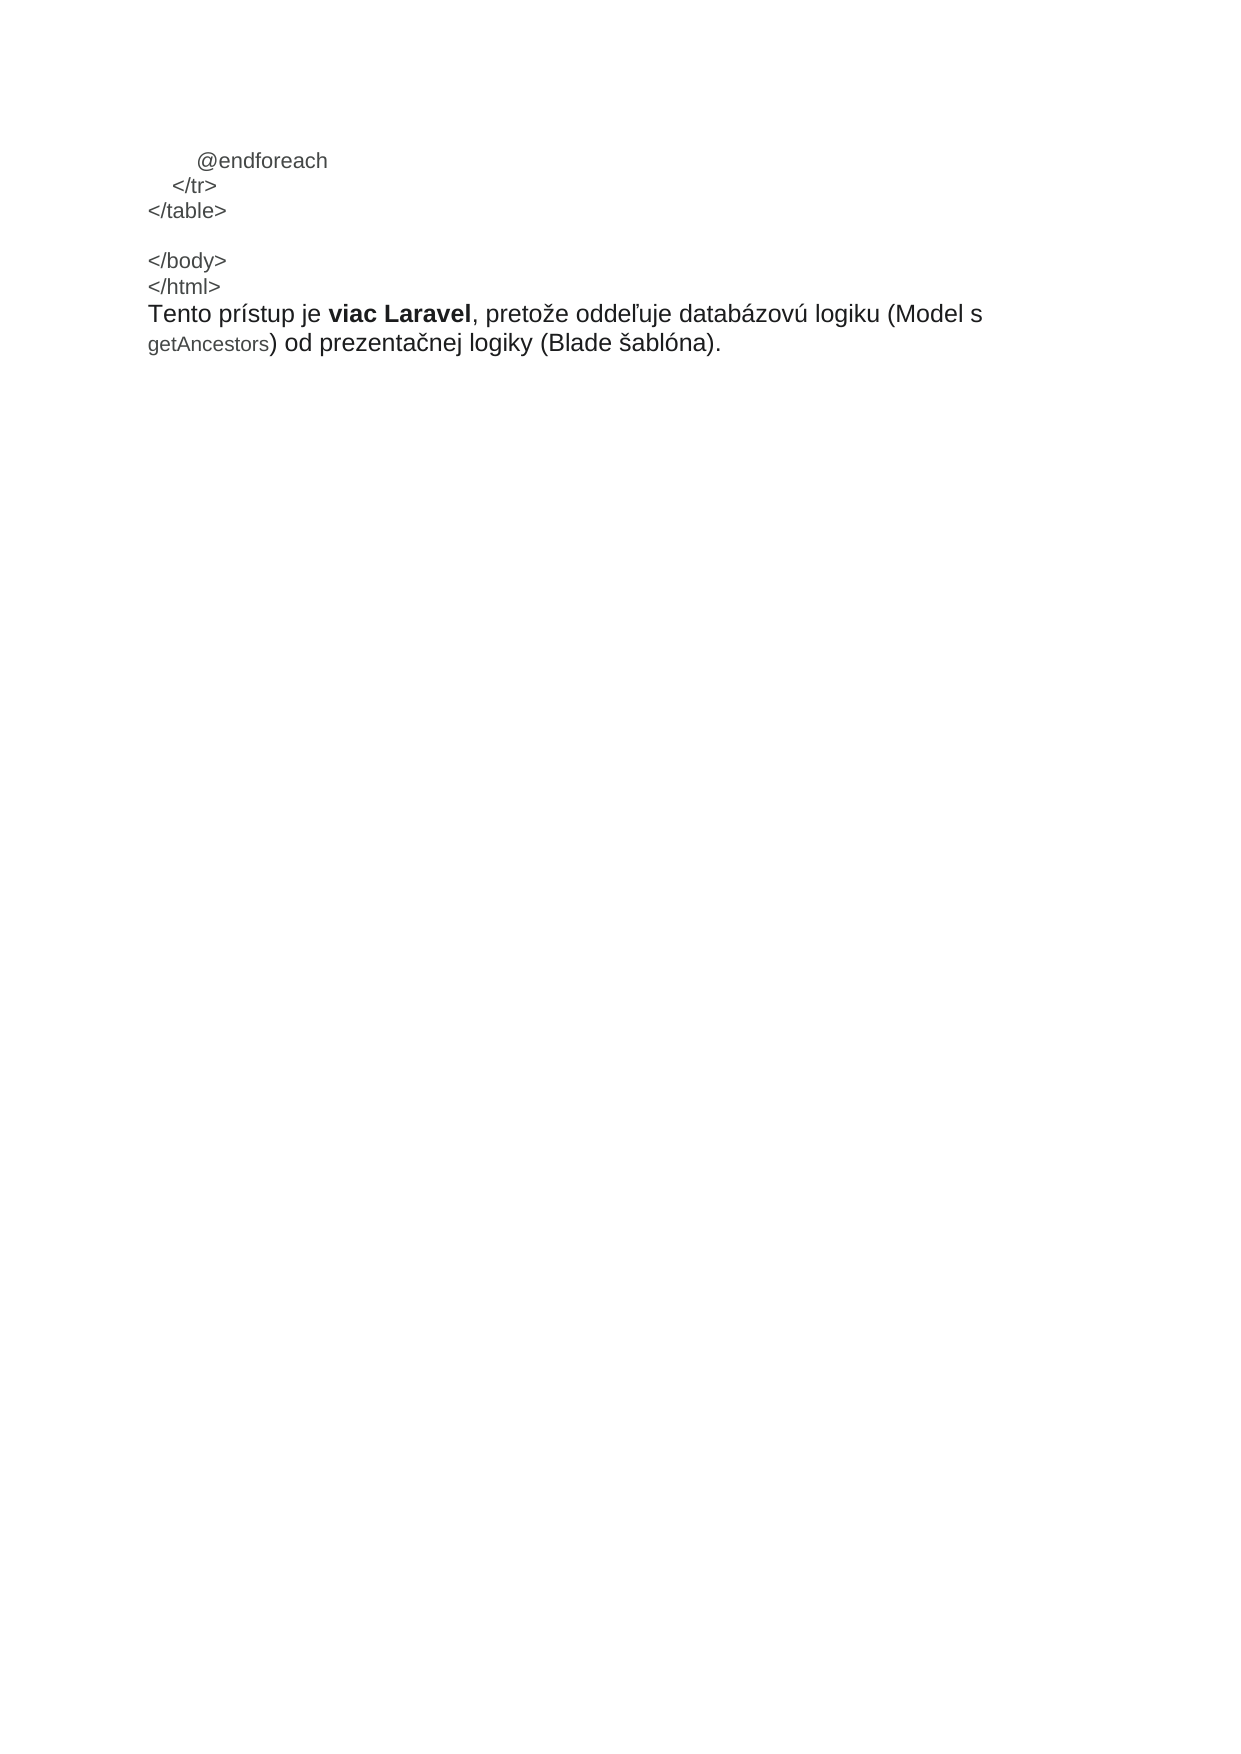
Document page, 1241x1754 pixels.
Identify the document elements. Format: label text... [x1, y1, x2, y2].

text </tr> [148, 173, 1093, 198]
text @endforeach [148, 148, 1093, 173]
text </body> [148, 248, 1093, 274]
text </html> [148, 274, 1093, 299]
text Tento prístup je viac Laravel, pretože oddeľuje databázovú logiku (Model s getAncestors) od prezentačnej logiky (Blade šablóna). [148, 299, 1093, 356]
text </table> [148, 198, 1093, 223]
